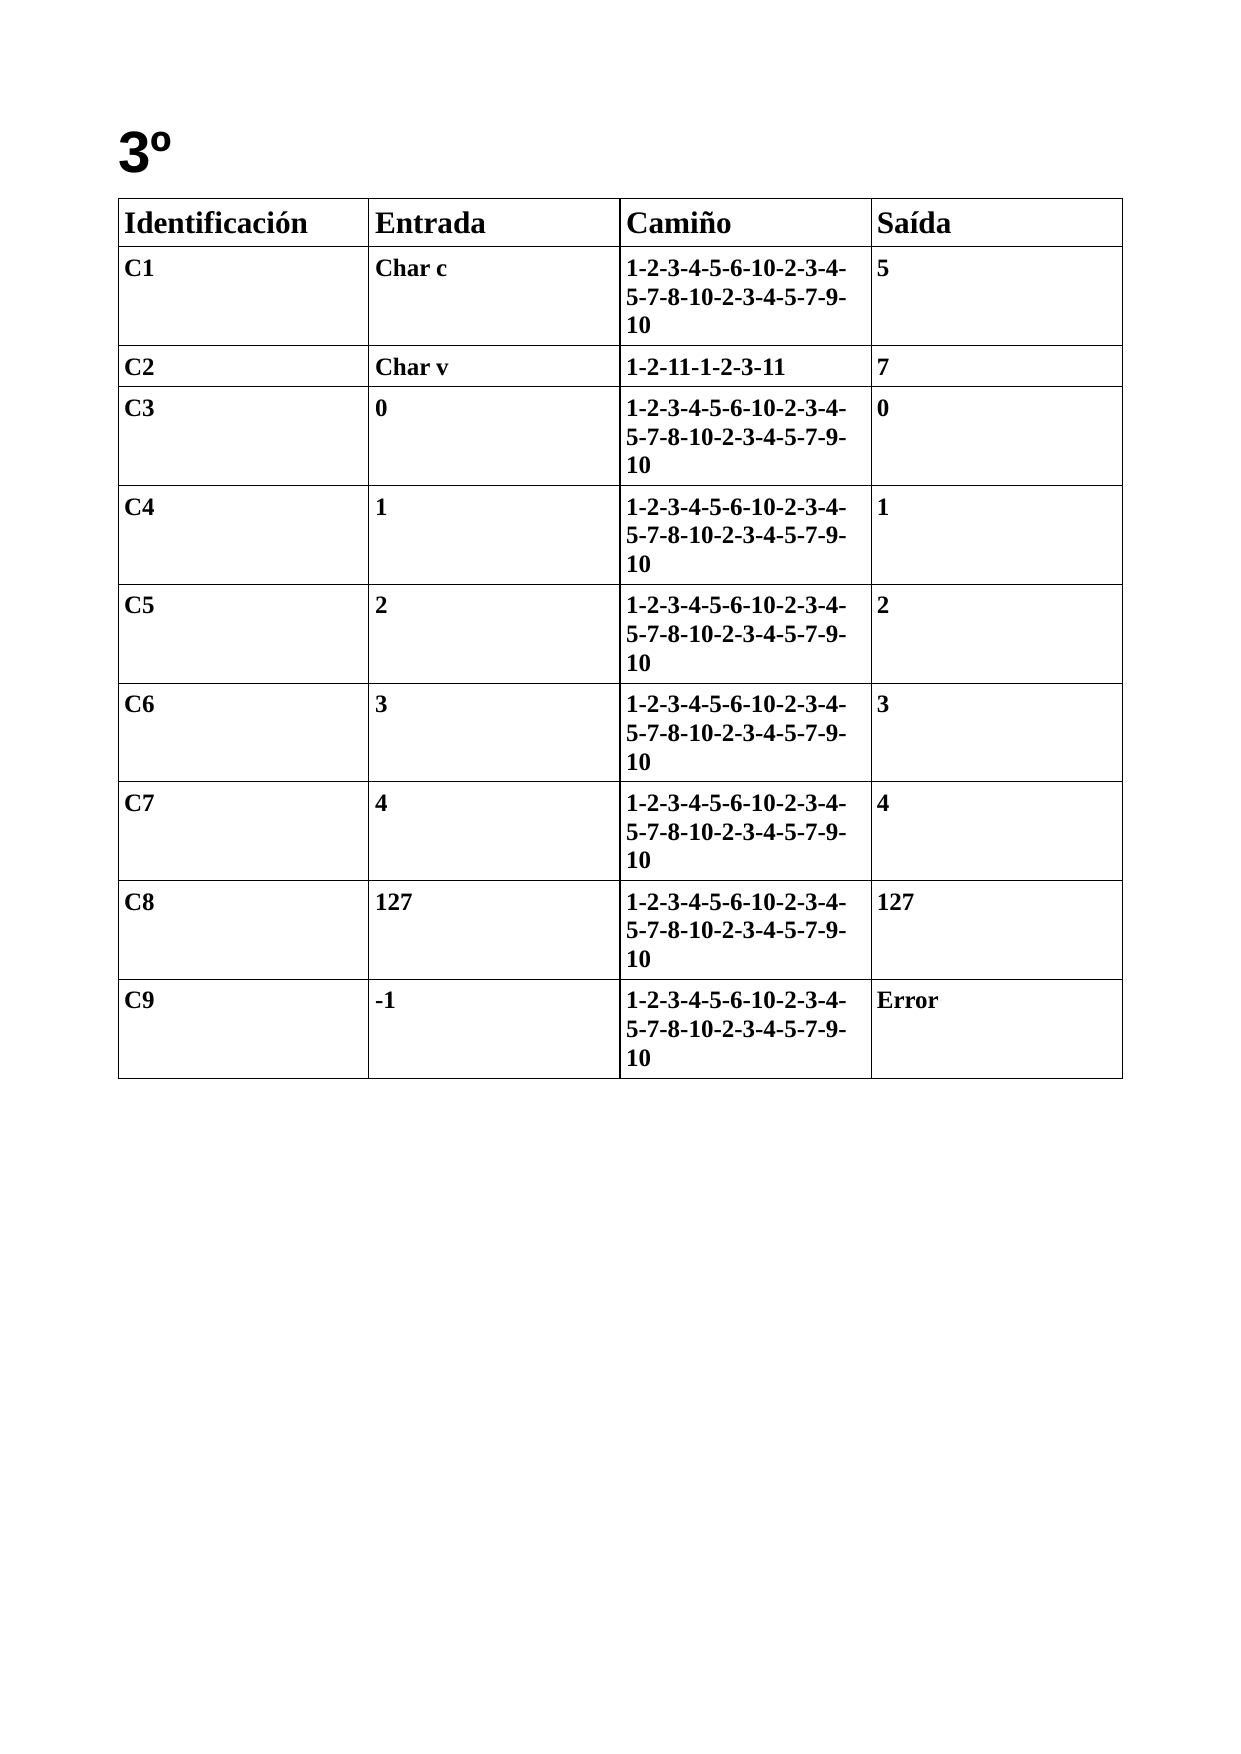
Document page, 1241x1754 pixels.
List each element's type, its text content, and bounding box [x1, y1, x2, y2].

table_cell C7 [119, 782, 368, 880]
table_cell 1 [872, 486, 1122, 584]
table_cell 2 [369, 585, 619, 682]
table_header Identificación [119, 199, 368, 246]
table_cell 0 [872, 387, 1122, 485]
table_cell 1-2-3-4-5-6-10-2-3-4-5-7-8-10-2-3-4-5-7-9-10 [621, 486, 871, 584]
table_cell C5 [119, 585, 368, 682]
table_cell 1-2-11-1-2-3-11 [621, 346, 871, 386]
table_cell -1 [369, 980, 619, 1077]
table_cell 1-2-3-4-5-6-10-2-3-4-5-7-8-10-2-3-4-5-7-9-10 [621, 782, 871, 880]
table_cell 7 [872, 346, 1122, 386]
title 3º [118, 118, 1122, 185]
table_cell C3 [119, 387, 368, 485]
table_cell 1-2-3-4-5-6-10-2-3-4-5-7-8-10-2-3-4-5-7-9-10 [621, 684, 871, 781]
table_cell 5 [872, 247, 1122, 345]
table_cell C6 [119, 684, 368, 781]
table_cell 3 [872, 684, 1122, 781]
table_cell Char v [369, 346, 619, 386]
table_header Camiño [621, 199, 871, 246]
table_cell Error [872, 980, 1122, 1077]
table_cell 4 [872, 782, 1122, 880]
table_cell C9 [119, 980, 368, 1077]
table_cell 127 [369, 881, 619, 979]
table_cell 1 [369, 486, 619, 584]
table_cell 1-2-3-4-5-6-10-2-3-4-5-7-8-10-2-3-4-5-7-9-10 [621, 387, 871, 485]
table_cell C1 [119, 247, 368, 345]
table_cell 4 [369, 782, 619, 880]
table_cell Char c [369, 247, 619, 345]
table_cell 1-2-3-4-5-6-10-2-3-4-5-7-8-10-2-3-4-5-7-9-10 [621, 585, 871, 682]
table_header Entrada [369, 199, 619, 246]
table_cell C8 [119, 881, 368, 979]
table_cell 1-2-3-4-5-6-10-2-3-4-5-7-8-10-2-3-4-5-7-9-10 [621, 881, 871, 979]
table_cell C2 [119, 346, 368, 386]
table_cell 127 [872, 881, 1122, 979]
table_cell 1-2-3-4-5-6-10-2-3-4-5-7-8-10-2-3-4-5-7-9-10 [621, 980, 871, 1077]
table_cell 0 [369, 387, 619, 485]
table_header Saída [872, 199, 1122, 246]
table_cell 2 [872, 585, 1122, 682]
table_cell 1-2-3-4-5-6-10-2-3-4-5-7-8-10-2-3-4-5-7-9-10 [621, 247, 871, 345]
table_cell C4 [119, 486, 368, 584]
table_cell 3 [369, 684, 619, 781]
